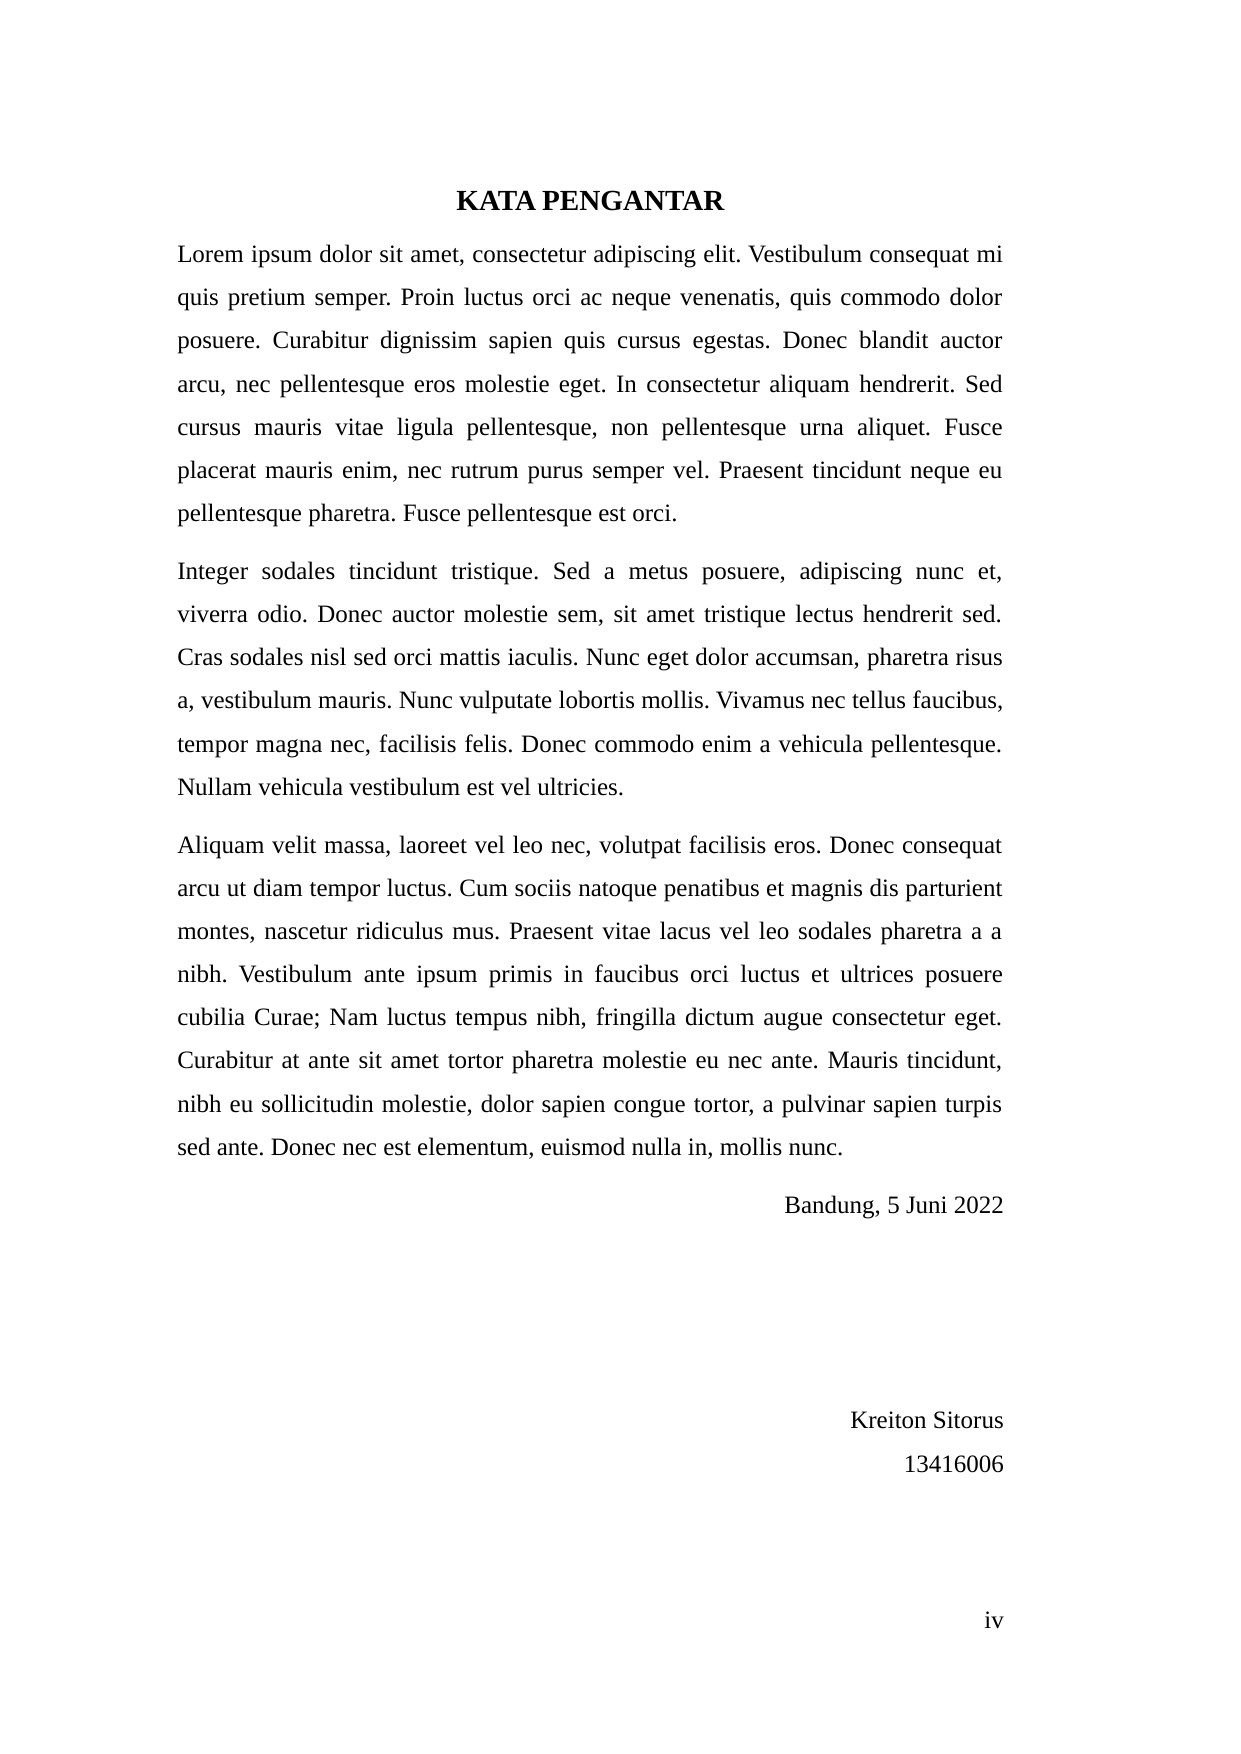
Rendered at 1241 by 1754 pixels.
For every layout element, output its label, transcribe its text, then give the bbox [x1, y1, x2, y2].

text Integer sodales tincidunt tristique. Sed a metus posuere, adipiscing nunc et, viverra odio. Donec auctor molestie sem, sit amet tristique lectus hendrerit sed. Cras sodales nisl sed orci mattis iaculis. Nunc eget dolor accumsan, pharetra risus a, vestibulum mauris. Nunc vulputate lobortis mollis. Vivamus nec tellus faucibus, tempor magna nec, facilisis felis. Donec commodo enim a vehicula pellentesque. Nullam vehicula vestibulum est vel ultricies. [177, 556, 1003, 801]
text Lorem ipsum dolor sit amet, consectetur adipiscing elit. Vestibulum consequat mi quis pretium semper. Proin luctus orci ac neque venenatis, quis commodo dolor posuere. Curabitur dignissim sapien quis cursus egestas. Donec blandit auctor arcu, nec pellentesque eros molestie eget. In consectetur aliquam hendrerit. Sed cursus mauris vitae ligula pellentesque, non pellentesque urna aliquet. Fusce placerat mauris enim, nec rutrum purus semper vel. Praesent tincidunt neque eu pellentesque pharetra. Fusce pellentesque est orci. [177, 239, 1003, 527]
text Bandung, 5 Juni 2022 Kreiton Sitorus 13416006 [177, 1190, 1003, 1477]
subtitle Kata Pengantar [177, 183, 1003, 217]
text Aliquam velit massa, laoreet vel leo nec, volutpat facilisis eros. Donec consequat arcu ut diam tempor luctus. Cum sociis natoque penatibus et magnis dis parturient montes, nascetur ridiculus mus. Praesent vitae lacus vel leo sodales pharetra a a nibh. Vestibulum ante ipsum primis in faucibus orci luctus et ultrices posuere cubilia Curae; Nam luctus tempus nibh, fringilla dictum augue consectetur eget. Curabitur at ante sit amet tortor pharetra molestie eu nec ante. Mauris tincidunt, nibh eu sollicitudin molestie, dolor sapien congue tortor, a pulvinar sapien turpis sed ante. Donec nec est elementum, euismod nulla in, mollis nunc. [177, 830, 1003, 1161]
